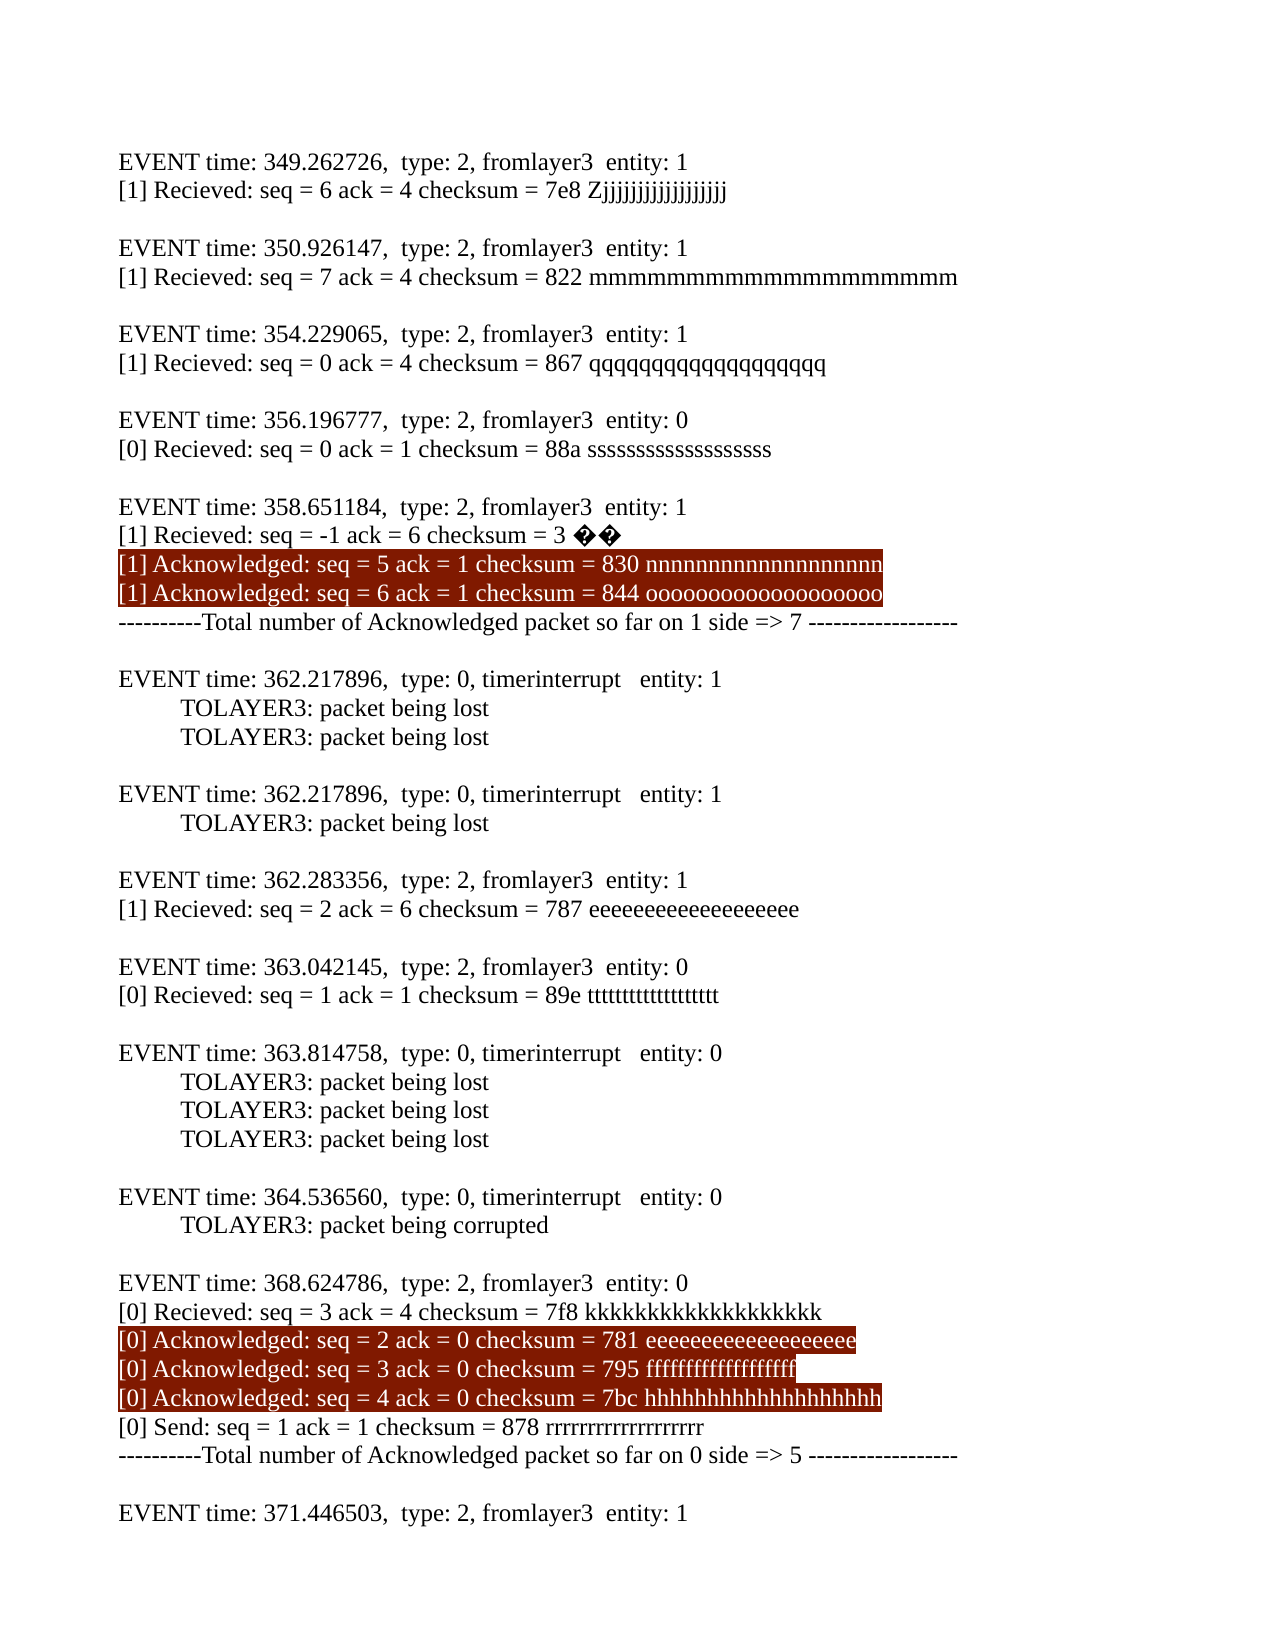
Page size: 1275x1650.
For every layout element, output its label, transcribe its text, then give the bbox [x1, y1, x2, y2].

text EVENT time: 363.042145, type: 2, fromlayer3 entity: 0 [118, 952, 1157, 981]
text TOLAYER3: packet being lost [118, 722, 1157, 751]
text [1] Acknowledged: seq = 6 ack = 1 checksum = 844 ooooooooooooooooooo [118, 578, 1157, 607]
text TOLAYER3: packet being lost [118, 1067, 1157, 1096]
text EVENT time: 364.536560, type: 0, timerinterrupt entity: 0 [118, 1182, 1157, 1211]
text EVENT time: 368.624786, type: 2, fromlayer3 entity: 0 [118, 1268, 1157, 1297]
text [1] Acknowledged: seq = 5 ack = 1 checksum = 830 nnnnnnnnnnnnnnnnnnn [118, 549, 1157, 578]
text [1] Recieved: seq = 2 ack = 6 checksum = 787 eeeeeeeeeeeeeeeeeee [118, 894, 1157, 923]
text EVENT time: 362.283356, type: 2, fromlayer3 entity: 1 [118, 866, 1157, 894]
text [1] Recieved: seq = 0 ack = 4 checksum = 867 qqqqqqqqqqqqqqqqqqq [118, 348, 1157, 377]
text [1] Recieved: seq = -1 ack = 6 checksum = 3 �� [118, 521, 1157, 549]
text EVENT time: 362.217896, type: 0, timerinterrupt entity: 1 [118, 664, 1157, 693]
text EVENT time: 371.446503, type: 2, fromlayer3 entity: 1 [118, 1498, 1157, 1527]
text TOLAYER3: packet being corrupted [118, 1211, 1157, 1239]
text [1] Recieved: seq = 7 ack = 4 checksum = 822 mmmmmmmmmmmmmmmmmmm [118, 262, 1157, 291]
text EVENT time: 363.814758, type: 0, timerinterrupt entity: 0 [118, 1038, 1157, 1067]
text [0] Recieved: seq = 0 ack = 1 checksum = 88a sssssssssssssssssss [118, 434, 1157, 463]
text TOLAYER3: packet being lost [118, 808, 1157, 837]
text ----------Total number of Acknowledged packet so far on 0 side => 5 ------------------ [118, 1441, 1157, 1469]
text EVENT time: 362.217896, type: 0, timerinterrupt entity: 1 [118, 779, 1157, 808]
text ----------Total number of Acknowledged packet so far on 1 side => 7 ------------------ [118, 607, 1157, 636]
text [1] Recieved: seq = 6 ack = 4 checksum = 7e8 Zjjjjjjjjjjjjjjjjjj [118, 176, 1157, 204]
text EVENT time: 356.196777, type: 2, fromlayer3 entity: 0 [118, 406, 1157, 434]
text TOLAYER3: packet being lost [118, 1124, 1157, 1153]
text [0] Recieved: seq = 1 ack = 1 checksum = 89e ttttttttttttttttttt [118, 981, 1157, 1009]
text TOLAYER3: packet being lost [118, 693, 1157, 722]
text [0] Acknowledged: seq = 4 ack = 0 checksum = 7bc hhhhhhhhhhhhhhhhhhh [118, 1383, 1157, 1412]
text [0] Acknowledged: seq = 3 ack = 0 checksum = 795 fffffffffffffffffff [118, 1354, 1157, 1383]
text EVENT time: 349.262726, type: 2, fromlayer3 entity: 1 [118, 147, 1157, 176]
text EVENT time: 358.651184, type: 2, fromlayer3 entity: 1 [118, 492, 1157, 521]
text EVENT time: 354.229065, type: 2, fromlayer3 entity: 1 [118, 319, 1157, 348]
text TOLAYER3: packet being lost [118, 1096, 1157, 1124]
text [0] Send: seq = 1 ack = 1 checksum = 878 rrrrrrrrrrrrrrrrrrr [118, 1412, 1157, 1441]
text EVENT time: 350.926147, type: 2, fromlayer3 entity: 1 [118, 233, 1157, 262]
text [0] Acknowledged: seq = 2 ack = 0 checksum = 781 eeeeeeeeeeeeeeeeeee [118, 1326, 1157, 1354]
text [0] Recieved: seq = 3 ack = 4 checksum = 7f8 kkkkkkkkkkkkkkkkkkk [118, 1297, 1157, 1326]
